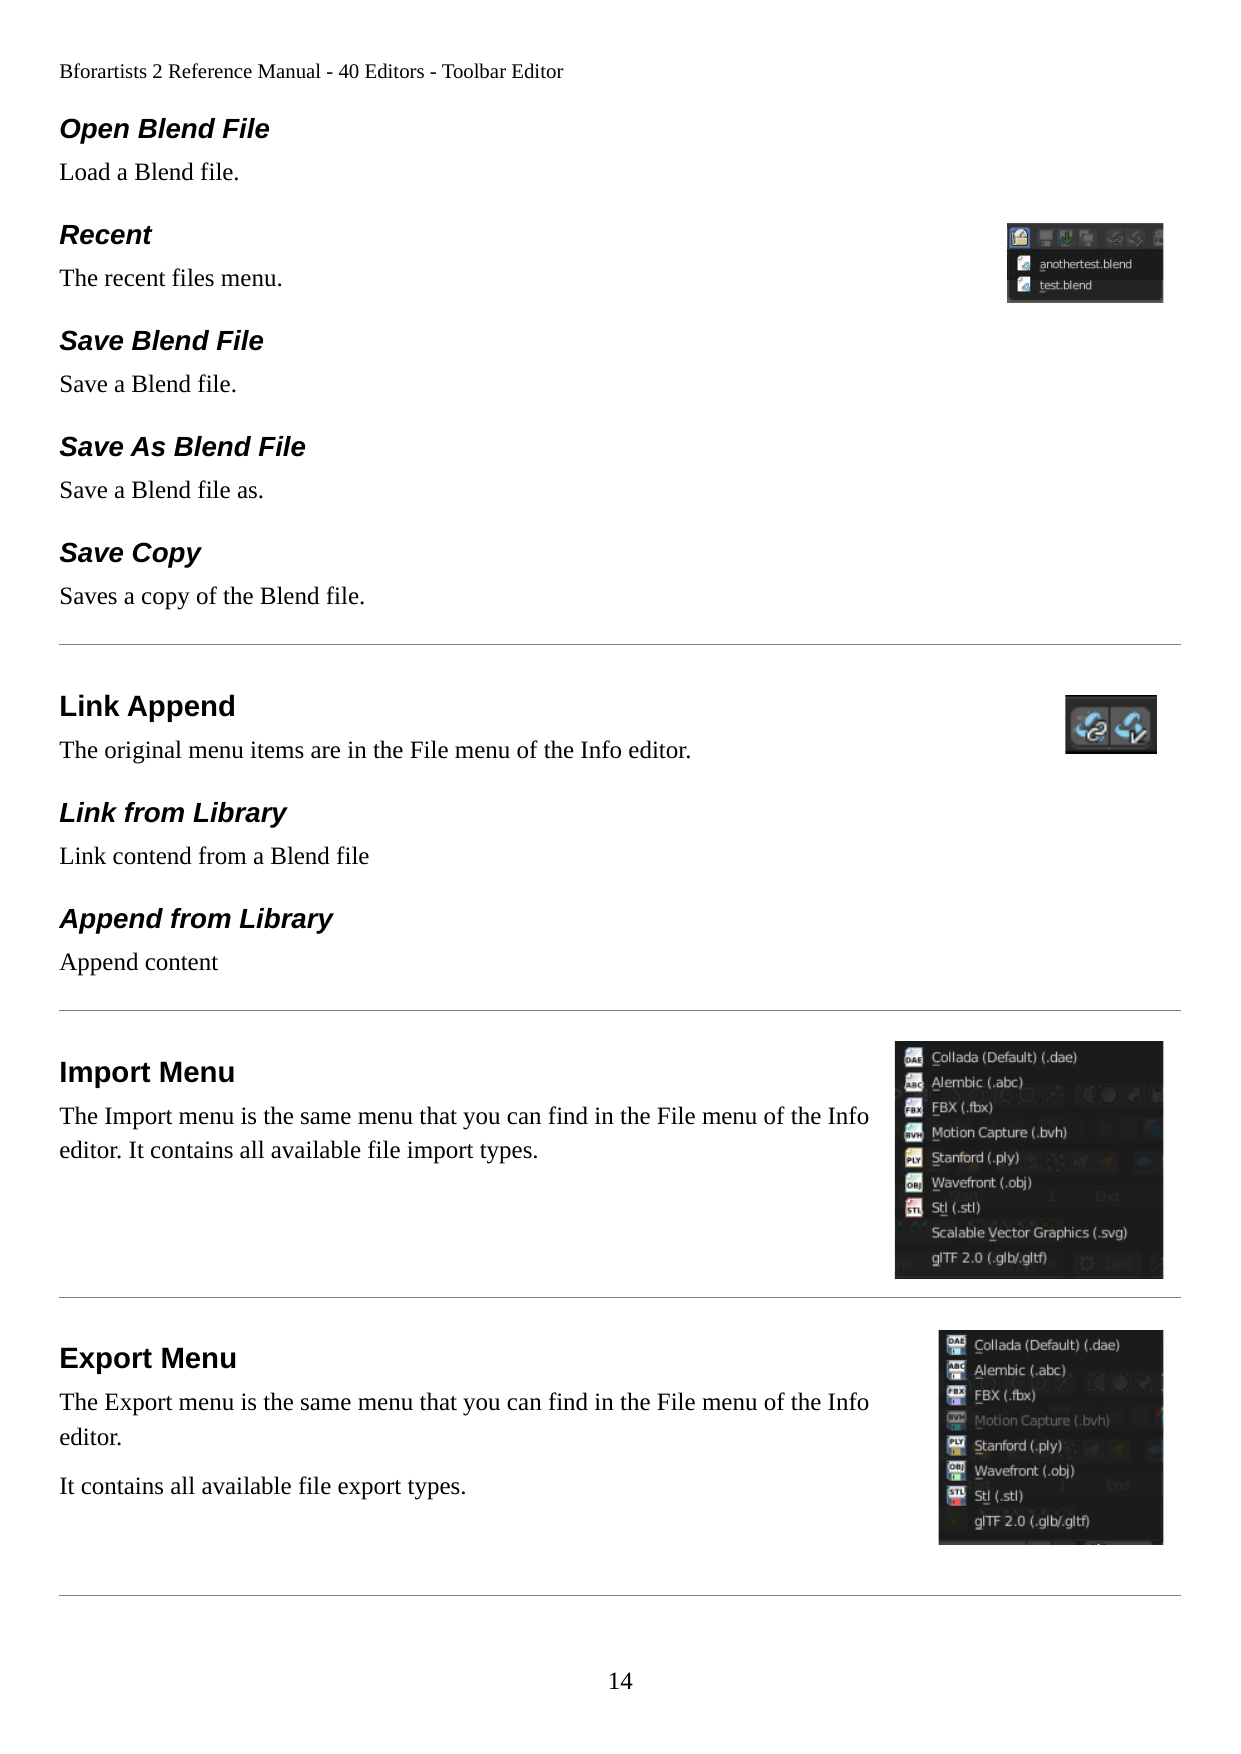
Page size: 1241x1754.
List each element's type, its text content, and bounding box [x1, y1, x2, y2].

text The Import menu is the same menu that you can find in the File menu of the Info editor. It contains all available file import types. [59, 1101, 894, 1164]
picture [894, 1041, 1164, 1279]
subtitle Import Menu [59, 1054, 894, 1088]
subtitle [1164, 1054, 1181, 1088]
subtitle Link Append [59, 688, 1181, 722]
text The recent files menu. [59, 263, 1007, 292]
subtitle Append from Library [59, 902, 1181, 934]
text The Export menu is the same menu that you can find in the File menu of the Info editor. [59, 1387, 938, 1451]
subtitle Recent [59, 218, 1181, 250]
text Save a Blend file. [59, 369, 1181, 398]
subtitle Open Blend File [59, 113, 1181, 144]
subtitle Link from Library [59, 796, 1181, 828]
subtitle Save Blend File [59, 324, 1181, 356]
text The original menu items are in the File menu of the Info editor. [59, 735, 1181, 763]
subtitle [1164, 1341, 1181, 1375]
subtitle Export Menu [59, 1341, 938, 1375]
text Saves a copy of the Blend file. [59, 581, 1181, 609]
text Save a Blend file as. [59, 475, 1181, 503]
picture [938, 1330, 1164, 1545]
picture [1007, 223, 1164, 303]
subtitle Save As Blend File [59, 430, 1181, 462]
picture [1065, 695, 1157, 754]
text Append content [59, 947, 1181, 975]
text Link contend from a Blend file [59, 841, 1181, 869]
text Load a Blend file. [59, 157, 1181, 186]
subtitle Save Copy [59, 536, 1181, 568]
text [1164, 263, 1181, 292]
text It contains all available file export types. [59, 1471, 938, 1500]
